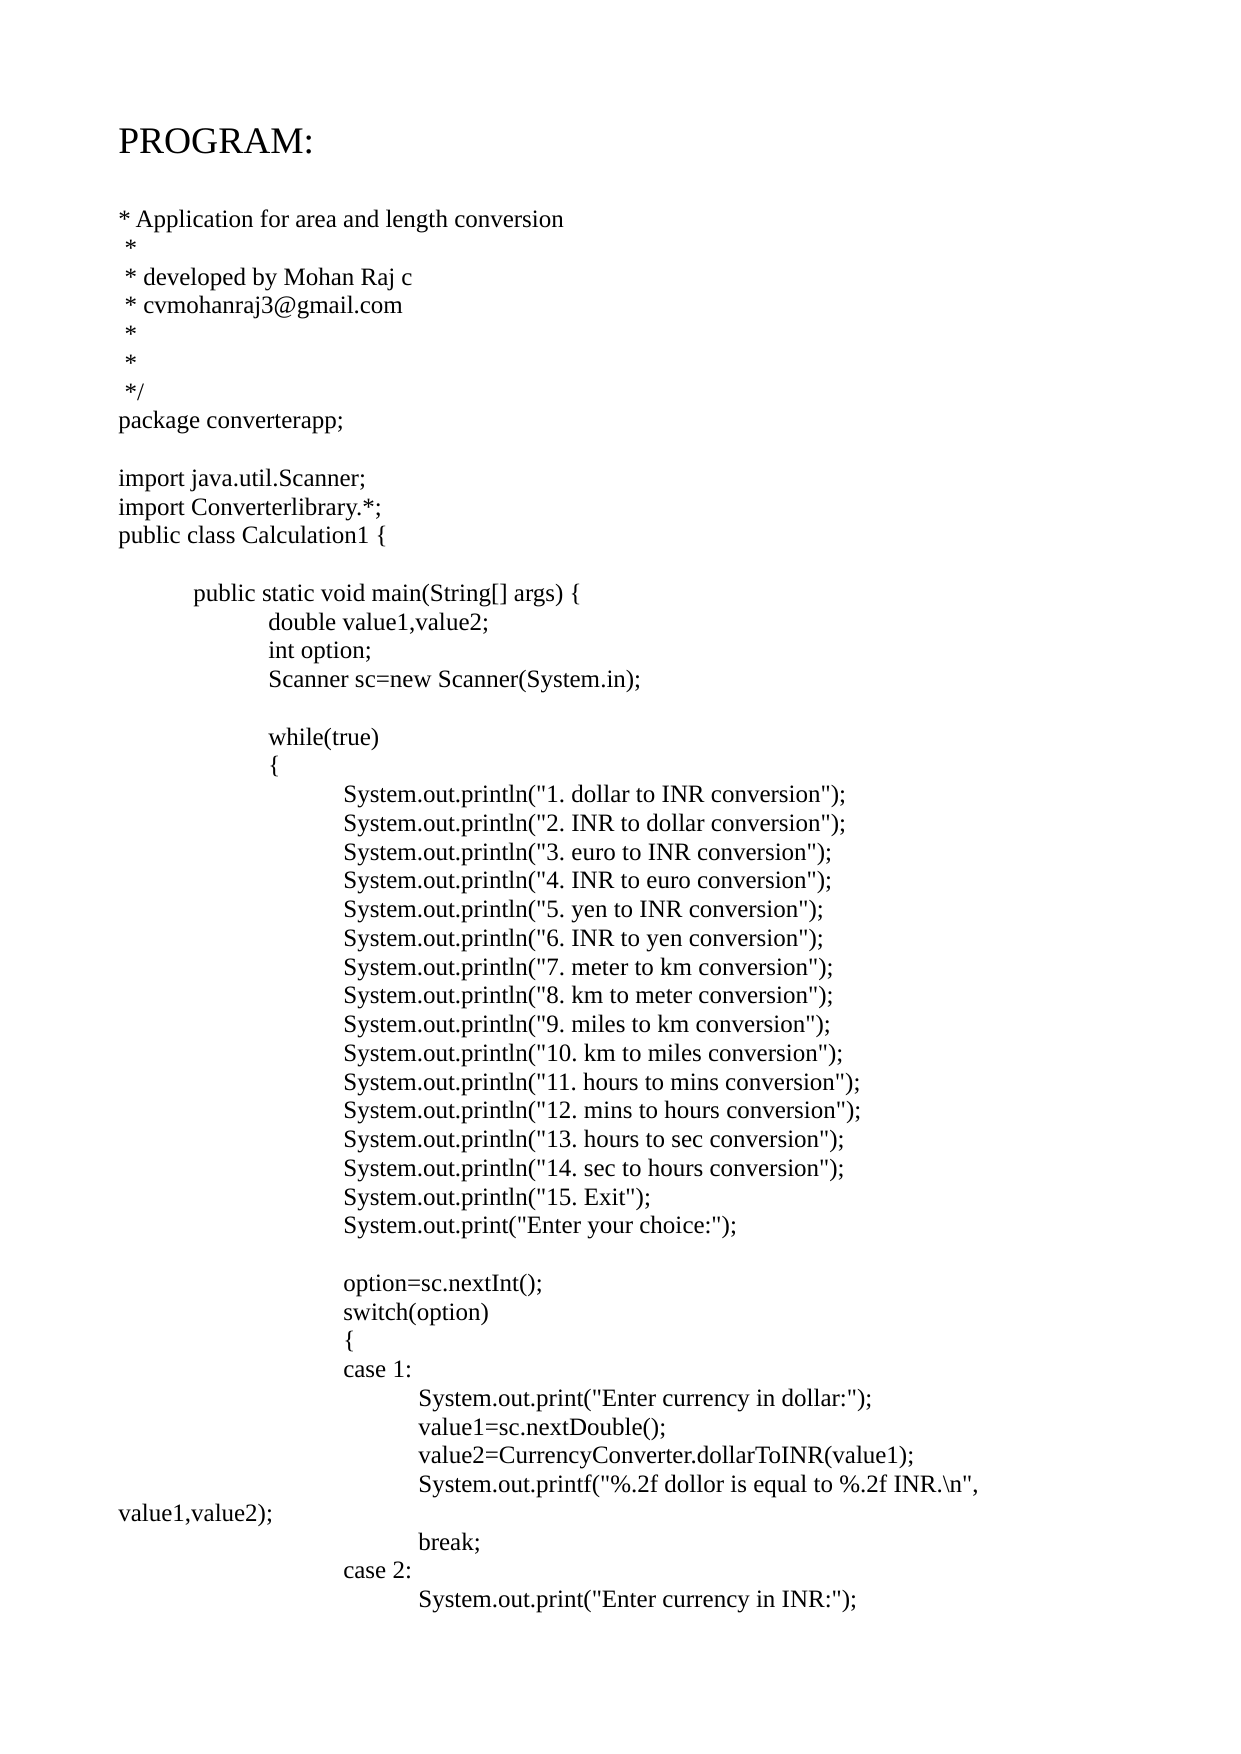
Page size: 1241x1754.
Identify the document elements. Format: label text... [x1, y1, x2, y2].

text */ [118, 377, 1122, 406]
text import java.util.Scanner; [118, 463, 1122, 492]
text System.out.print("Enter currency in INR:"); [118, 1584, 1122, 1613]
text package converterapp; [118, 406, 1122, 434]
text break; [118, 1527, 1122, 1556]
text * cvmohanraj3@gmail.com [118, 291, 1122, 319]
text System.out.println("13. hours to sec conversion"); [118, 1124, 1122, 1153]
text public static void main(String[] args) { [118, 578, 1122, 607]
text double value1,value2; [118, 607, 1122, 636]
text PROGRAM: [118, 118, 1122, 161]
text case 1: [118, 1354, 1122, 1383]
text value2=CurrencyConverter.dollarToINR(value1); [118, 1441, 1122, 1469]
text System.out.println("15. Exit"); [118, 1182, 1122, 1211]
text import Converterlibrary.*; [118, 492, 1122, 521]
text System.out.println("1. dollar to INR conversion"); [118, 779, 1122, 808]
text Scanner sc=new Scanner(System.in); [118, 664, 1122, 693]
text System.out.println("4. INR to euro conversion"); [118, 866, 1122, 894]
text System.out.println("6. INR to yen conversion"); [118, 923, 1122, 952]
text System.out.println("5. yen to INR conversion"); [118, 894, 1122, 923]
text * [118, 233, 1122, 262]
text System.out.println("2. INR to dollar conversion"); [118, 808, 1122, 837]
text System.out.println("11. hours to mins conversion"); [118, 1067, 1122, 1096]
text System.out.println("7. meter to km conversion"); [118, 952, 1122, 981]
text value1,value2); [118, 1498, 1122, 1527]
text System.out.print("Enter currency in dollar:"); [118, 1383, 1122, 1412]
text { [118, 1326, 1122, 1354]
text * [118, 348, 1122, 377]
text System.out.print("Enter your choice:"); [118, 1211, 1122, 1239]
text while(true) [118, 722, 1122, 751]
text option=sc.nextInt(); [118, 1268, 1122, 1297]
text System.out.println("8. km to meter conversion"); [118, 981, 1122, 1009]
text public class Calculation1 { [118, 521, 1122, 549]
text * [118, 319, 1122, 348]
text { [118, 751, 1122, 779]
text System.out.println("14. sec to hours conversion"); [118, 1153, 1122, 1182]
text System.out.println("3. euro to INR conversion"); [118, 837, 1122, 866]
text value1=sc.nextDouble(); [118, 1412, 1122, 1441]
text * developed by Mohan Raj c [118, 262, 1122, 291]
text System.out.println("12. mins to hours conversion"); [118, 1096, 1122, 1124]
text int option; [118, 636, 1122, 664]
text switch(option) [118, 1297, 1122, 1326]
text System.out.println("9. miles to km conversion"); [118, 1009, 1122, 1038]
text * Application for area and length conversion [118, 204, 1122, 233]
text System.out.println("10. km to miles conversion"); [118, 1038, 1122, 1067]
text System.out.printf("%.2f dollor is equal to %.2f INR.\n", [118, 1469, 1122, 1498]
text case 2: [118, 1556, 1122, 1584]
